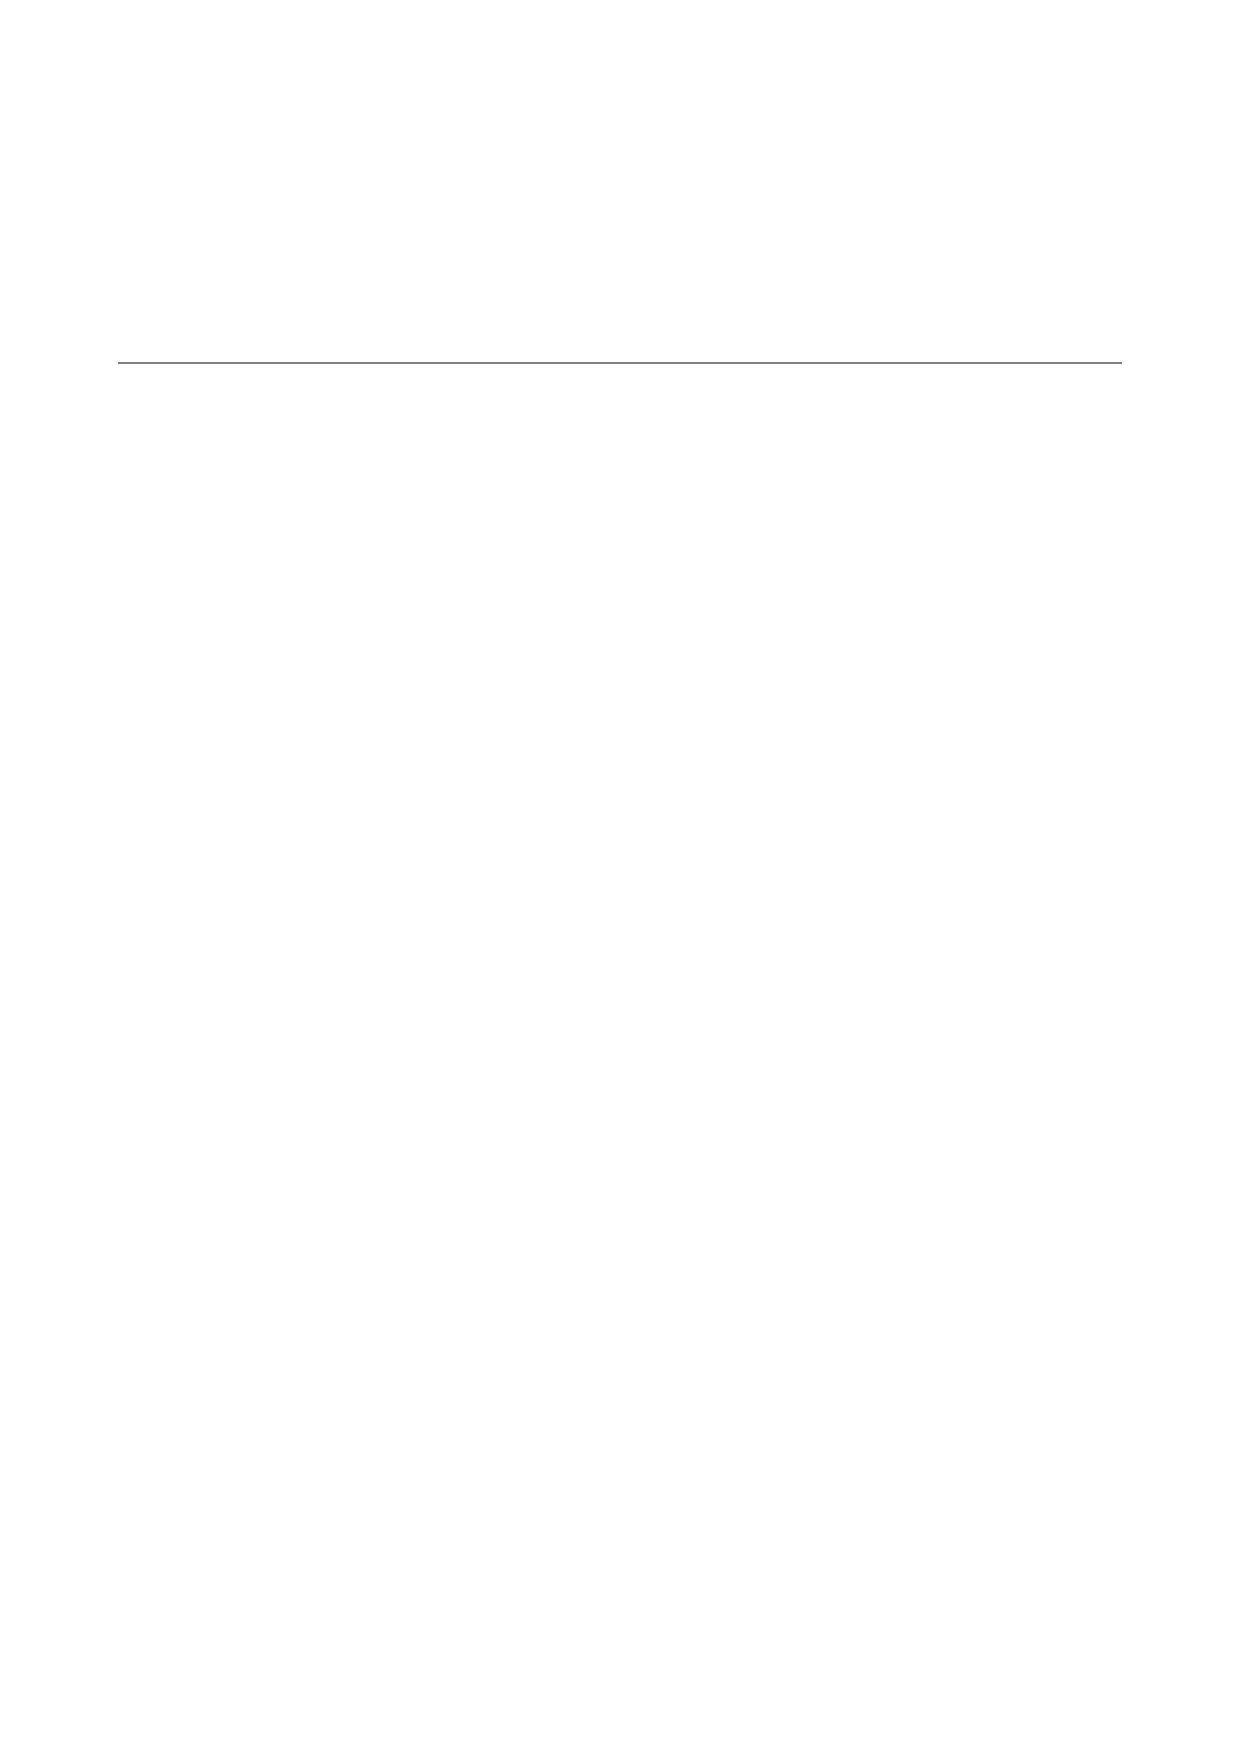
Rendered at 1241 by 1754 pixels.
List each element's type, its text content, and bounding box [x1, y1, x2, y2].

table_cell объект перед точкой [735, 1056, 1026, 1091]
table_cell вручную закрепили this [735, 1126, 1026, 1162]
table_cell ✅ Да, это часто используется в реальных проектах [302, 251, 636, 348]
table_cell Особенно в старом коде до ES6 [636, 251, 1122, 348]
text “Заимствование у прототипов” позволяет использовать методы одного типа объектов для других, если их структура похожа. Это одно из проявлений динамической природы JavaScript. [177, 440, 1063, 555]
table_header Пример [636, 118, 1122, 153]
text Примеры: [118, 797, 1122, 826]
table_header Ситуация [118, 1022, 463, 1056]
text setTimeout(user.sayHi, 1000); // ❌ нет точки при вызове → this потерян [118, 892, 1122, 916]
table_cell Используем .bind() [118, 1126, 463, 1162]
text Контекст (this) “привязан” к тому, кто стоит перед точкой при вызове. [177, 1246, 1063, 1277]
table_cell Используем стрелку [118, 1162, 463, 1199]
table_cell Безопасно? [118, 251, 302, 348]
text function User(name) { [118, 1539, 1122, 1568]
table_cell ✅ [463, 1056, 735, 1091]
table_cell стрелка не теряет this [735, 1162, 1026, 1199]
text user.sayHi(); // ✅ есть точка → this = user [118, 845, 1122, 868]
table_cell ✅ [463, 1162, 735, 1199]
table_cell Функция передана “по ссылке” [118, 1091, 463, 1126]
text Не делаем так [118, 1511, 1122, 1539]
text this.sayHi = function () { [118, 1597, 1122, 1626]
table_header Почему [735, 1022, 1026, 1056]
table_cell method.call(context, args…) [636, 153, 1122, 251]
text this.name = name; [118, 1568, 1122, 1597]
text 🧠 Запомни простое правило: [118, 661, 1122, 689]
text Если точки нет — контекст теряется. Чтобы не потерять — или вызывай через объект, или используй bind, или стрелку. [177, 1307, 1063, 1395]
table_header Что [118, 118, 302, 153]
text Главная идея: [118, 1199, 1122, 1228]
table_header Контекст сохраняется? [463, 1022, 735, 1056]
text sayHi(); // ❌ нет точки → this = undefined [118, 868, 1122, 892]
table_cell ❌ [463, 1091, 735, 1126]
table_header Как работает [302, 118, 636, 153]
subtitle Как “почувствовать”, что контекст теряется [118, 605, 1122, 648]
text ❗ Если при вызове функции нет точки перед скобками — контекст (this) будет undefined (в strict). [177, 708, 1063, 768]
text 💡 Главная идея: [118, 392, 1122, 421]
table_cell ✅ [463, 1126, 735, 1162]
subtitle 🧩 ИТОГ [118, 966, 1122, 1009]
table_cell Основа [118, 153, 302, 251]
table_cell Методы .call() и .apply() позволяют подменять this [302, 153, 636, 251]
table_cell Вызов через объект [118, 1056, 463, 1091]
table_cell вызвана без объекта [735, 1091, 1026, 1126]
